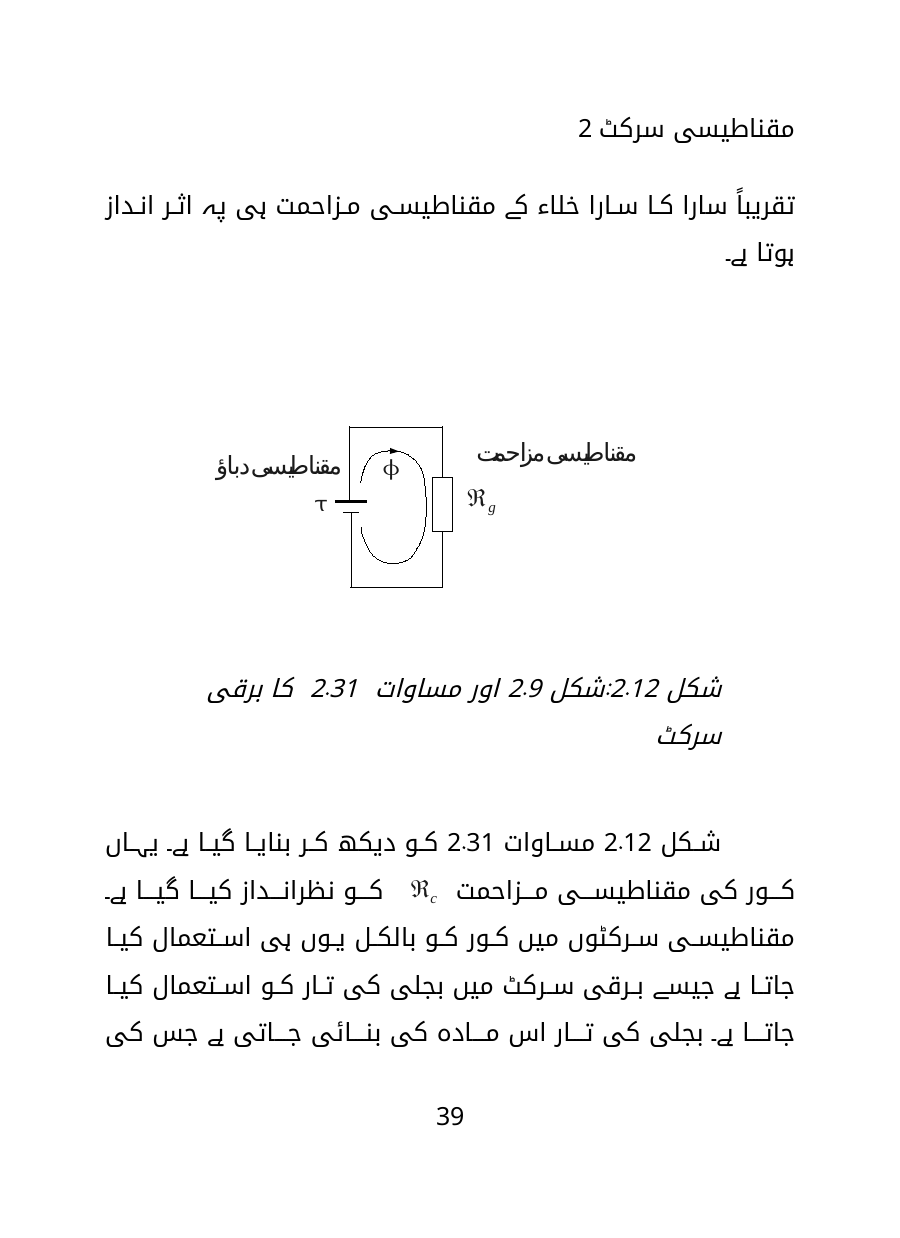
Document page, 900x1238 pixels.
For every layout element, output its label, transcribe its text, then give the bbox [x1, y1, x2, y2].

text شکل 2.12:شکل 2.9 اور مساوات 2.31 کا برقی سرکٹ [179, 349, 721, 760]
text شکل 2.12 مساوات 2.31 کو دیکھ کر بنایا گیا ہے۔ یہاں کور کی مقناطیسی مزاحمت کو نظرانداز کیا گیا ہے۔مقناطیسی سرکٹوں میں کور کو بالکل یوں ہی استعمال کیا جاتا ہے جیسے برقی سرکٹ میں بجلی کی تار کو استعمال کیا جاتا ہے۔ بجلی کی تار اس مادہ کی بنائی جاتی ہے جس کی مزاحمت کم سے کم ہو، تا کہ برقی دباؤ کی جہاں ضرورت ہو وہاں اسے بغیر کم کئے پہنچایا جا سکے۔ مزید یہ کہ برقی سرکٹ حل کرتے وقت اس تار کی مزاحمت کو نظرانداز کیا جاتا ہے۔ اسی طرح مقناطیسی سرکٹوں میں کور اس مادہ کی بنائی جاتی ہے جس کی مقناطیسی مزاحمت کم سے کم ہو، تا کہ مقناطیسی دباؤ کو، ضرورت کی جگہ، بغیر کم کئے، پہنچایا جا سکے۔ بد قسمتی سے کور کی مقناطیسی مزاحمت بہت کم نہیں ہوتی اور کہیں کہیں اس کو نظر انداز نہیں کیا جا سکتا۔ [105, 820, 795, 1057]
text ہم مساوات 2.28 اور شکل 2.11 سے یہ دیکھ سکتے ہیں کہ کا کچھ حِصّہ کور میں اور بقایا حِصّہ خلاء میں مقناطیسی دباؤ پیدا کرتا ہے۔ مساوات 2.31 کے تحت یہ دباؤ تقریباً سارا کا سارا خلاء کے مقناطیسی مزاحمت ہی پہ اثر انداز ہوتا ہے۔ [105, 182, 795, 277]
